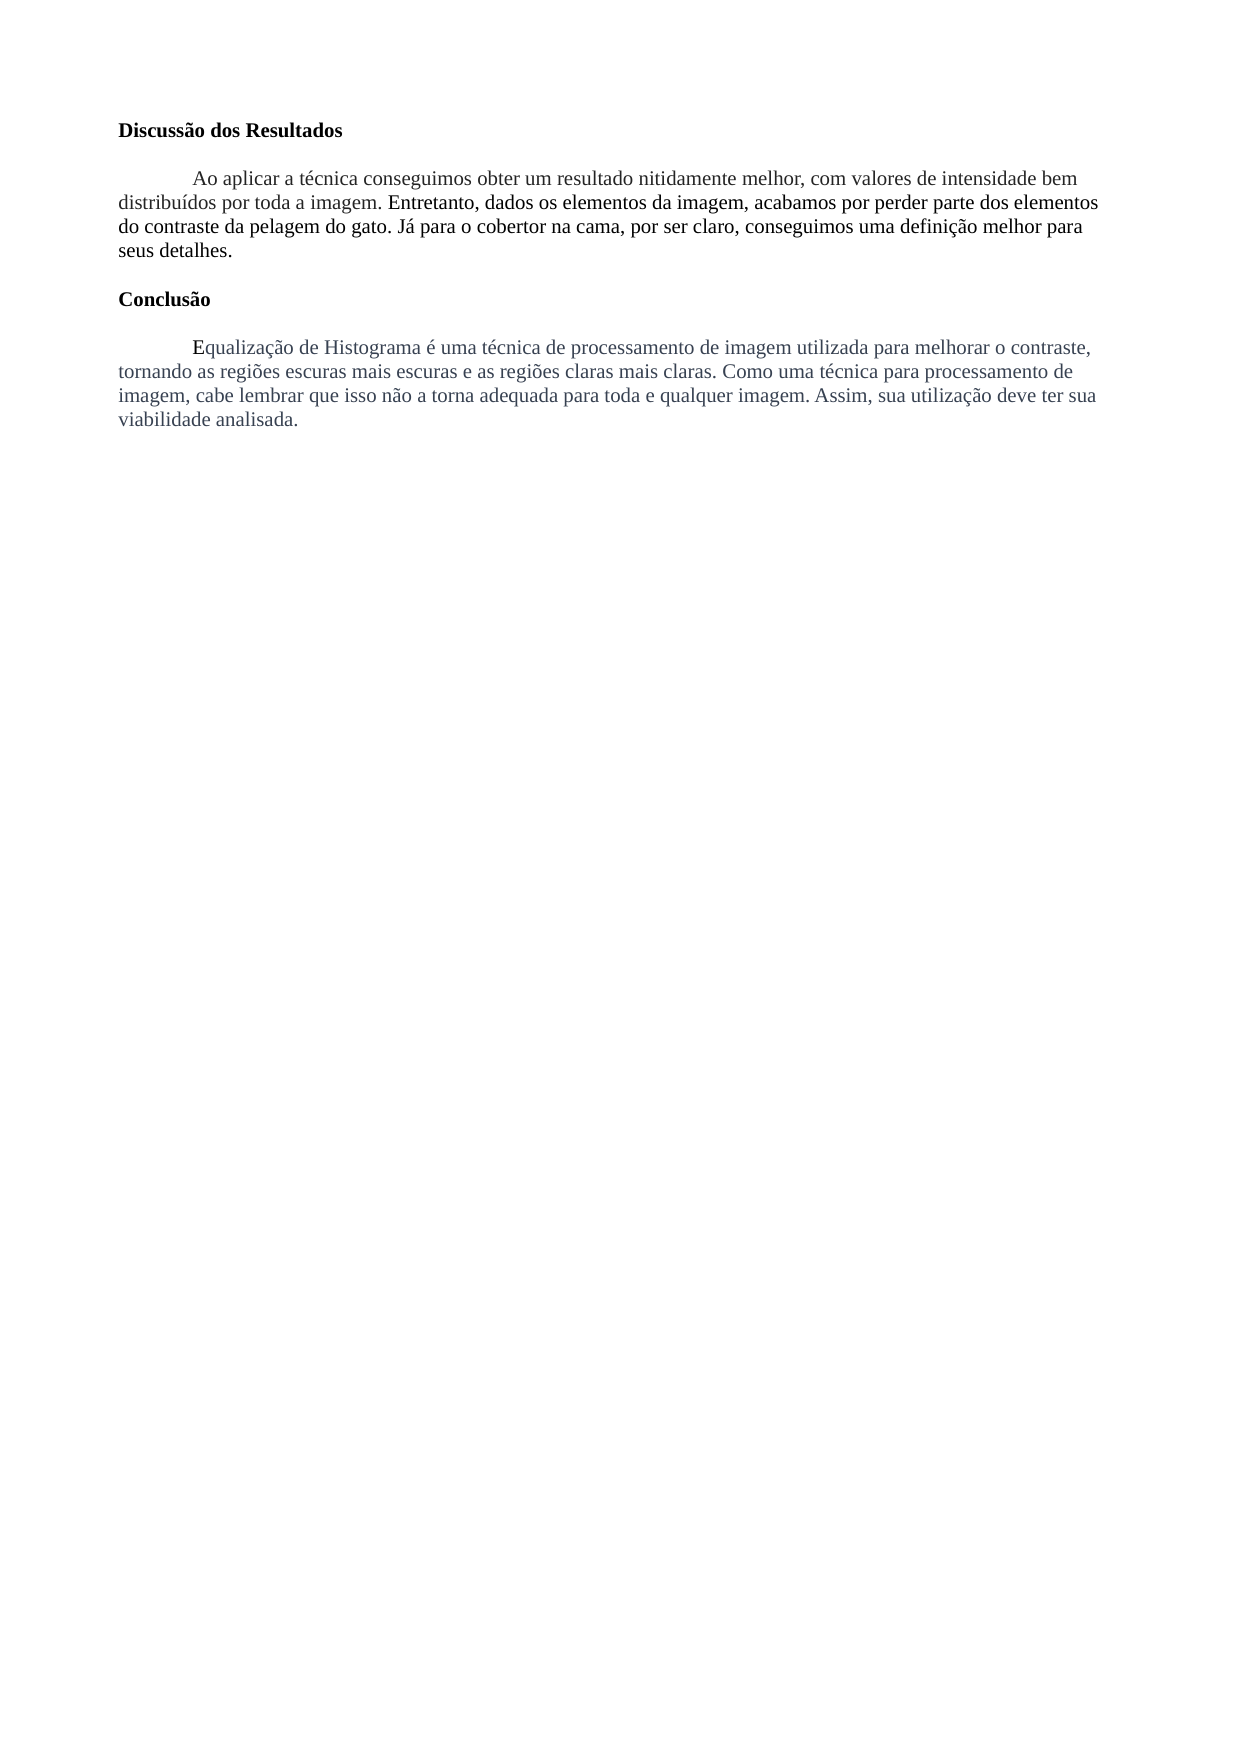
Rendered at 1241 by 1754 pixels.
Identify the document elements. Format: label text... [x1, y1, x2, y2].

text Discussão dos Resultados [118, 118, 1122, 142]
text Ao aplicar a técnica conseguimos obter um resultado nitidamente melhor, com valores de intensidade bem distribuídos por toda a imagem. Entretanto, dados os elementos da imagem, acabamos por perder parte dos elementos do contraste da pelagem do gato. Já para o cobertor na cama, por ser claro, conseguimos uma definição melhor para seus detalhes. [118, 166, 1122, 262]
text Conclusão [118, 287, 1122, 311]
text Equalização de Histograma é uma técnica de processamento de imagem utilizada para melhorar o contraste, tornando as regiões escuras mais escuras e as regiões claras mais claras. Como uma técnica para processamento de imagem, cabe lembrar que isso não a torna adequada para toda e qualquer imagem. Assim, sua utilização deve ter sua viabilidade analisada. [118, 335, 1122, 431]
